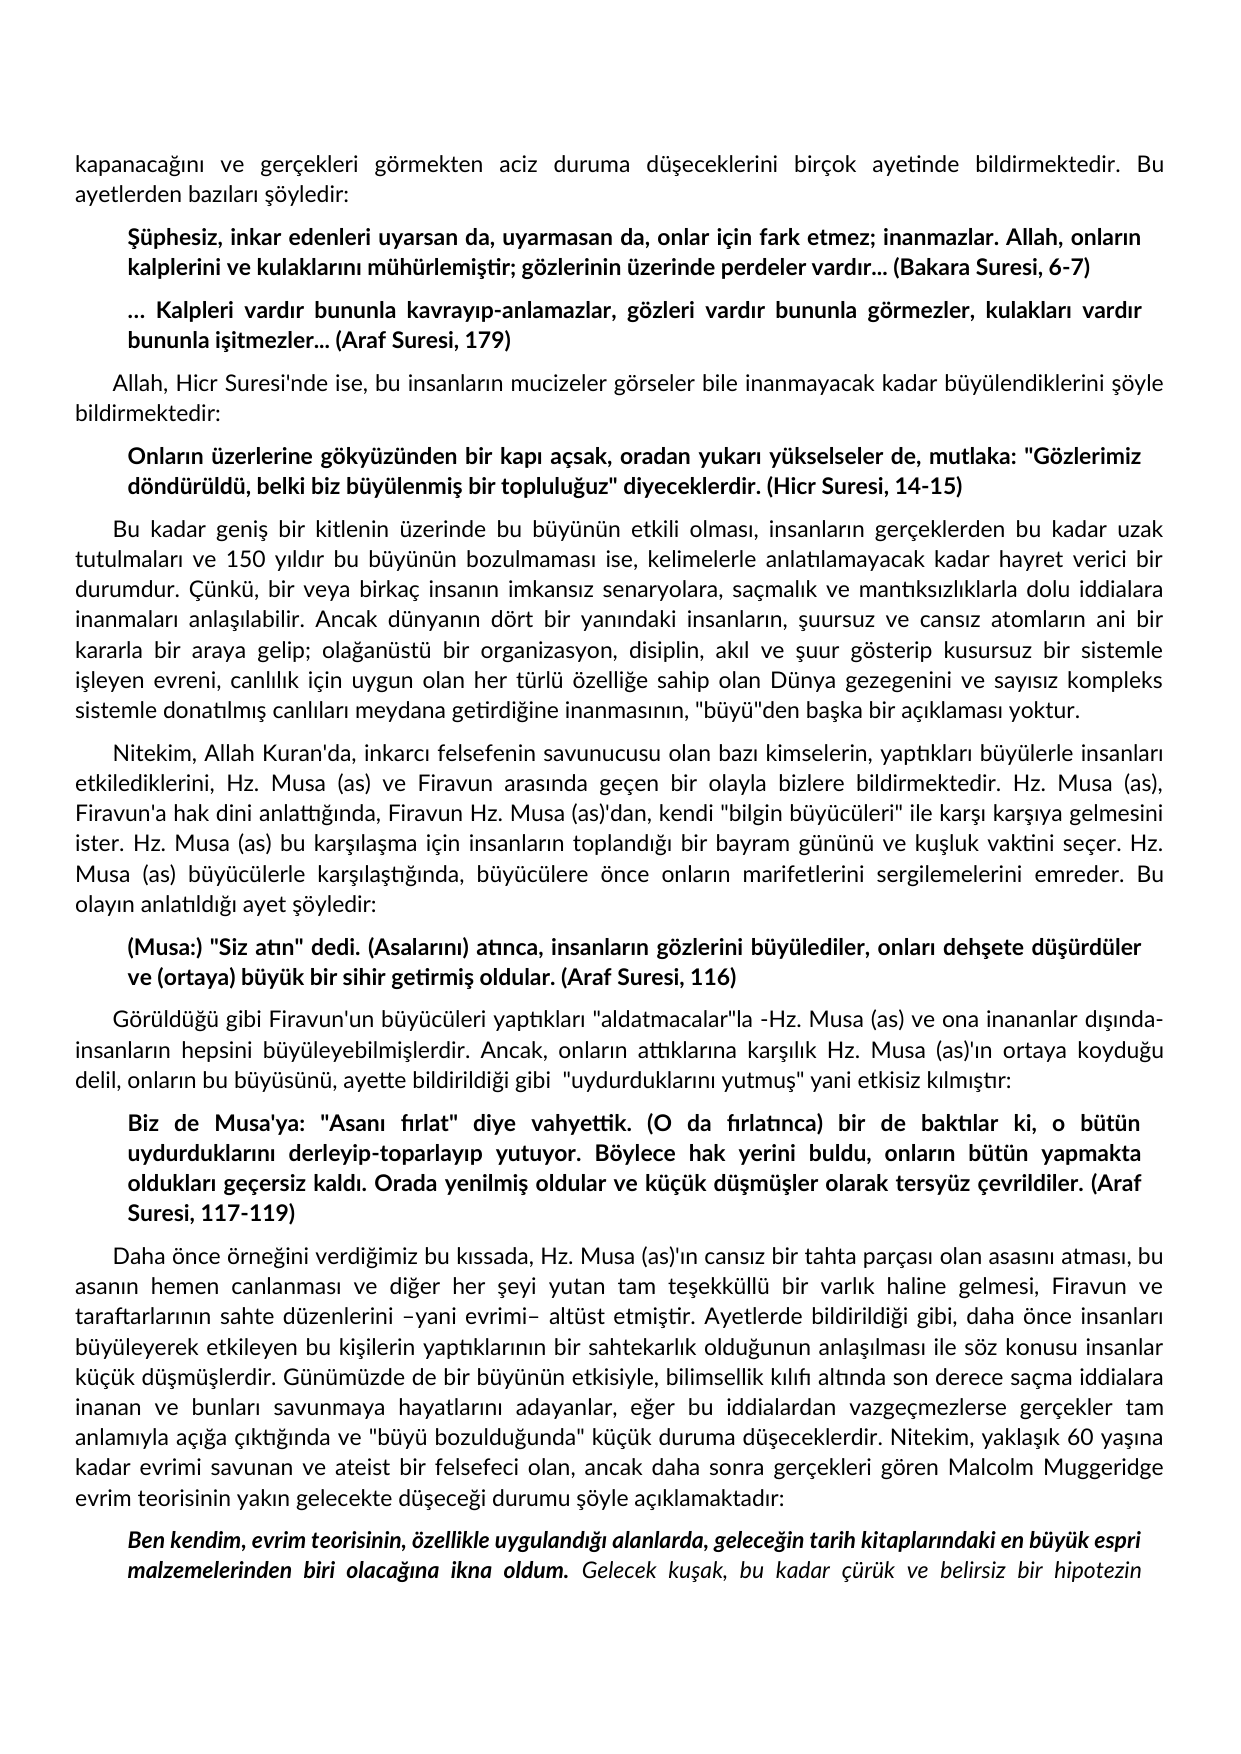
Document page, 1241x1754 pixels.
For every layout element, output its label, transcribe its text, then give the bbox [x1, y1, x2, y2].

text (Musa:) "Siz atın" dedi. (Asalarını) atınca, insanların gözlerini büyülediler, onları dehşete düşürdüler ve (ortaya) büyük bir sihir getirmiş oldular. (Araf Suresi, 116) [127, 932, 1143, 990]
text Ben kendim, evrim teorisinin, özellikle uygulandığı alanlarda, geleceğin tarih kitaplarındaki en büyük espri malzemelerinden biri olacağına ikna oldum. Gelecek kuşak, bu kadar çürük ve belirsiz bir hipotezin [127, 1526, 1143, 1584]
text Bu kadar geniş bir kitlenin üzerinde bu büyünün etkili olması, insanların gerçeklerden bu kadar uzak tutulmaları ve 150 yıldır bu büyünün bozulmaması ise, kelimelerle anlatılamayacak kadar hayret verici bir durumdur. Çünkü, bir veya birkaç insanın imkansız senaryolara, saçmalık ve mantıksızlıklarla dolu iddialara inanmaları anlaşılabilir. Ancak dünyanın dört bir yanındaki insanların, şuursuz ve cansız atomların ani bir kararla bir araya gelip; olağanüstü bir organizasyon, disiplin, akıl ve şuur gösterip kusursuz bir sistemle işleyen evreni, canlılık için uygun olan her türlü özelliğe sahip olan Dünya gezegenini ve sayısız kompleks sistemle donatılmış canlıları meydana getirdiğine inanmasının, "büyü"den başka bir açıklaması yoktur. [75, 514, 1165, 723]
text … Kalpleri vardır bununla kavrayıp-anlamazlar, gözleri vardır bununla görmezler, kulakları vardır bununla işitmezler... (Araf Suresi, 179) [127, 296, 1143, 353]
text Görüldüğü gibi Firavun'un büyücüleri yaptıkları "aldatmacalar"la -Hz. Musa (as) ve ona inananlar dışında- insanların hepsini büyüleyebilmişlerdir. Ancak, onların attıklarına karşılık Hz. Musa (as)'ın ortaya koyduğu delil, onların bu büyüsünü, ayette bildirildiği gibi "uydurduklarını yutmuş" yani etkisiz kılmıştır: [75, 1005, 1165, 1093]
text Şüphesiz, inkar edenleri uyarsan da, uyarmasan da, onlar için fark etmez; inanmazlar. Allah, onların kalplerini ve kulaklarını mühürlemiştir; gözlerinin üzerinde perdeler vardır... (Bakara Suresi, 6-7) [127, 223, 1143, 281]
text Daha önce örneğini verdiğimiz bu kıssada, Hz. Musa (as)'ın cansız bir tahta parçası olan asasını atması, bu asanın hemen canlanması ve diğer her şeyi yutan tam teşekküllü bir varlık haline gelmesi, Firavun ve taraftarlarının sahte düzenlerini –yani evrimi– altüst etmiştir. Ayetlerde bildirildiği gibi, daha önce insanları büyüleyerek etkileyen bu kişilerin yaptıklarının bir sahtekarlık olduğunun anlaşılması ile söz konusu insanlar küçük düşmüşlerdir. Günümüzde de bir büyünün etkisiyle, bilimsellik kılıfı altında son derece saçma iddialara inanan ve bunları savunmaya hayatlarını adayanlar, eğer bu iddialardan vazgeçmezlerse gerçekler tam anlamıyla açığa çıktığında ve "büyü bozulduğunda" küçük duruma düşeceklerdir. Nitekim, yaklaşık 60 yaşına kadar evrimi savunan ve ateist bir felsefeci olan, ancak daha sonra gerçekleri gören Malcolm Muggeridge evrim teorisinin yakın gelecekte düşeceği durumu şöyle açıklamaktadır: [75, 1242, 1165, 1511]
text Onların üzerlerine gökyüzünden bir kapı açsak, oradan yukarı yükselseler de, mutlaka: "Gözlerimiz döndürüldü, belki biz büyülenmiş bir topluluğuz" diyeceklerdir. (Hicr Suresi, 14-15) [127, 442, 1143, 499]
text Biz de Musa'ya: "Asanı fırlat" diye vahyettik. (O da fırlatınca) bir de baktılar ki, o bütün uydurduklarını derleyip-toparlayıp yutuyor. Böylece hak yerini buldu, onların bütün yapmakta oldukları geçersiz kaldı. Orada yenilmiş oldular ve küçük düşmüşler olarak tersyüz çevrildiler. (Araf Suresi, 117-119) [127, 1108, 1143, 1226]
text Allah, Hicr Suresi'nde ise, bu insanların mucizeler görseler bile inanmayacak kadar büyülendiklerini şöyle bildirmektedir: [75, 369, 1165, 426]
text Nitekim, Allah Kuran'da, inkarcı felsefenin savunucusu olan bazı kimselerin, yaptıkları büyülerle insanları etkilediklerini, Hz. Musa (as) ve Firavun arasında geçen bir olayla bizlere bildirmektedir. Hz. Musa (as), Firavun'a hak dini anlattığında, Firavun Hz. Musa (as)'dan, kendi "bilgin büyücüleri" ile karşı karşıya gelmesini ister. Hz. Musa (as) bu karşılaşma için insanların toplandığı bir bayram gününü ve kuşluk vaktini seçer. Hz. Musa (as) büyücülerle karşılaştığında, büyücülere önce onların marifetlerini sergilemelerini emreder. Bu olayın anlatıldığı ayet şöyledir: [75, 738, 1165, 917]
text kapanacağını ve gerçekleri görmekten aciz duruma düşeceklerini birçok ayetinde bildirmektedir. Bu ayetlerden bazıları şöyledir: [75, 150, 1165, 208]
